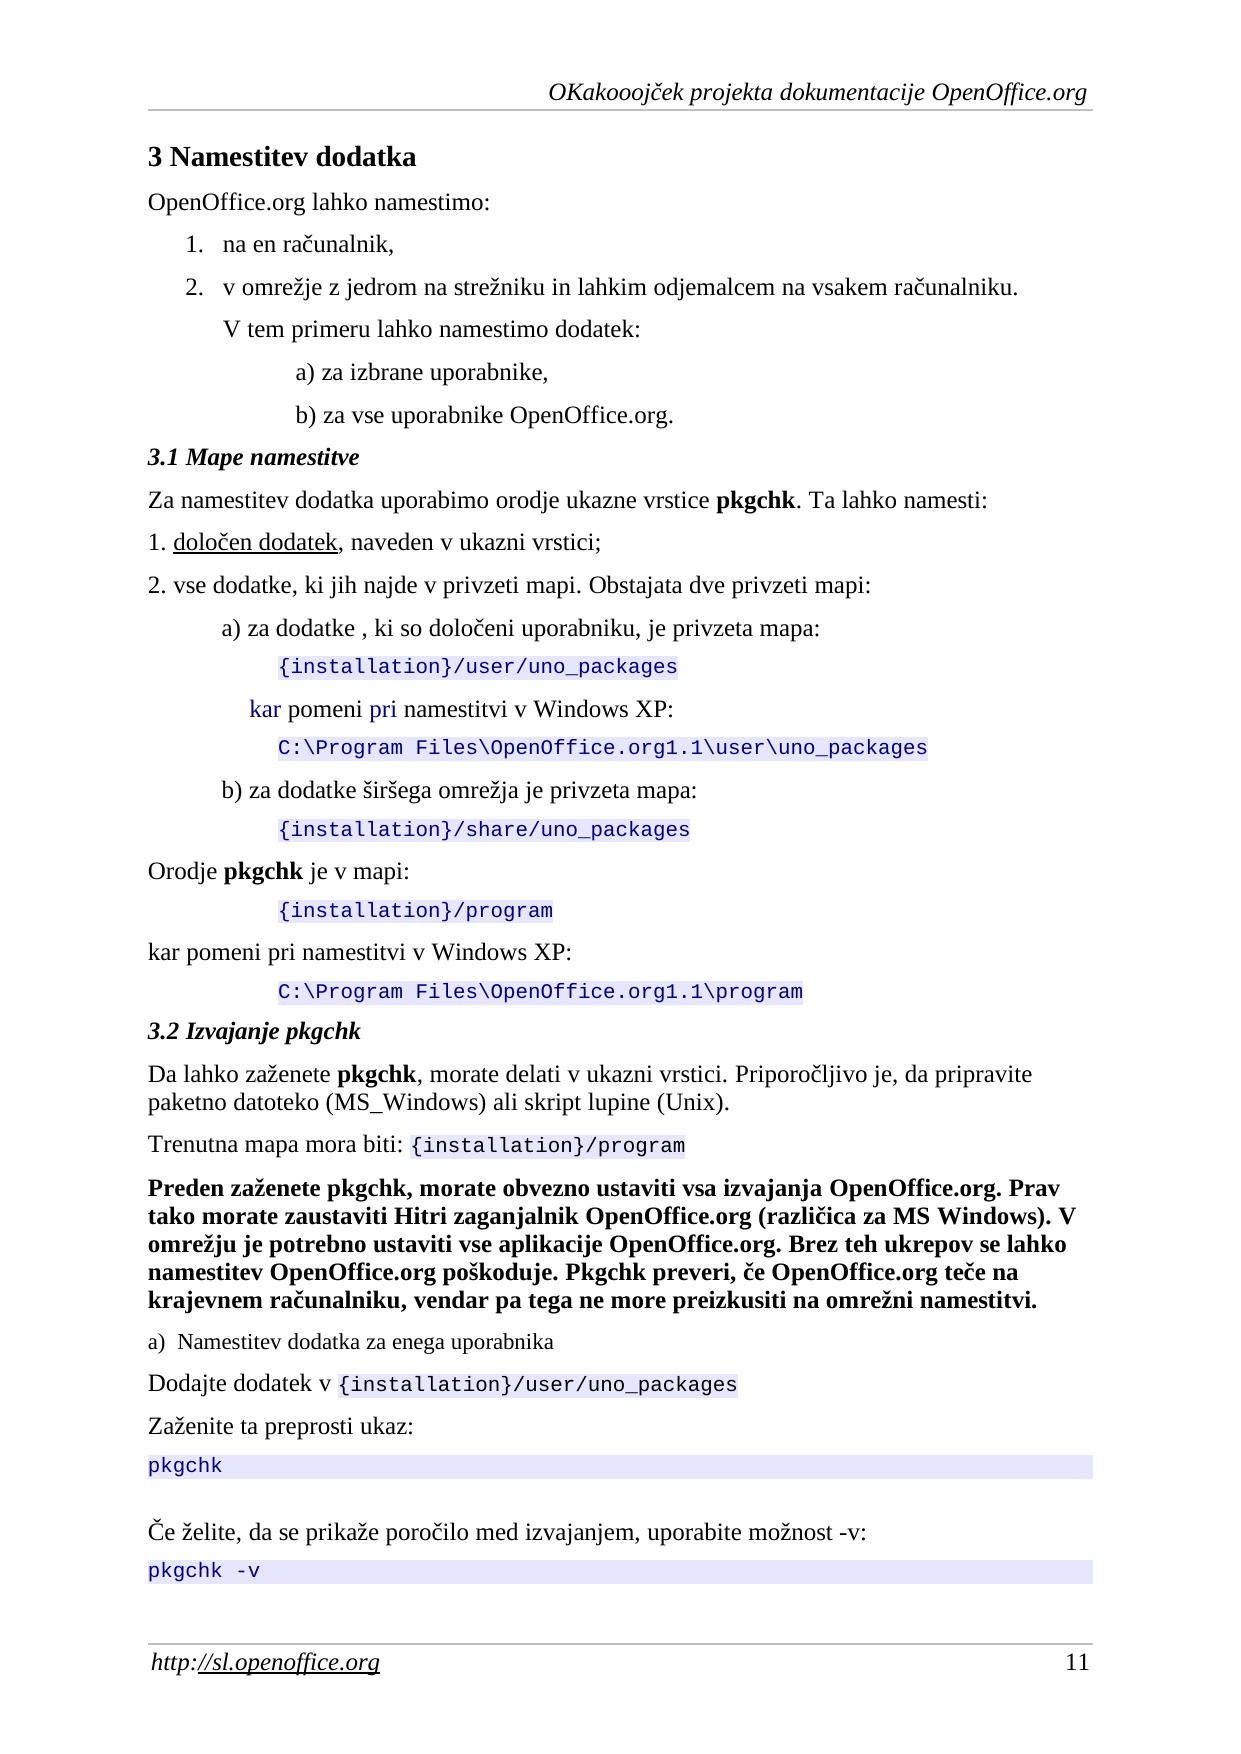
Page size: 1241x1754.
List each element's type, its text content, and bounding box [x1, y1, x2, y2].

text Zaženite ta preprosti ukaz: [148, 1412, 1093, 1440]
text Dodajte dodatek v {installation}/user/uno_packages [148, 1369, 1093, 1398]
text Če želite, da se prikaže poročilo med izvajanjem, uporabite možnost -v: [148, 1517, 1093, 1545]
list V tem primeru lahko namestimo dodatek: [185, 315, 1093, 343]
text b) za dodatke širšega omrežja je privzeta mapa: [148, 776, 1093, 804]
text pkgchk [223, 1455, 1093, 1479]
text C:\Program Files\OpenOffice.org1.1\program [803, 981, 1093, 1005]
list v omrežje z jedrom na strežniku in lahkim odjemalcem na vsakem računalniku. [185, 273, 1093, 301]
text OpenOffice.org lahko namestimo: [148, 187, 1093, 216]
text a) za dodatke , ki so določeni uporabniku, je privzeta mapa: [148, 613, 1093, 642]
text a) za izbrane uporabnike, [148, 358, 1093, 386]
text kar pomeni pri namestitvi v Windows XP: [148, 938, 1093, 966]
text kar pomeni pri namestitvi v Windows XP: [249, 695, 1093, 723]
text 1. določen dodatek, naveden v ukazni vrstici; [148, 528, 1093, 556]
subtitle Mape namestitve [148, 443, 1093, 471]
text Da lahko zaženete pkgchk, morate delati v ukazni vrstici. Priporočljivo je, da pripravite paketno datoteko (MS_Windows) ali skript lupine (Unix). [148, 1060, 1093, 1116]
subtitle Namestitev dodatka [148, 140, 1093, 173]
text 2. vse dodatke, ki jih najde v privzeti mapi. Obstajata dve privzeti mapi: [148, 571, 1093, 599]
text {installation}/share/uno_packages [278, 818, 1093, 842]
text {installation}/program [278, 899, 1093, 923]
text Orodje pkgchk je v mapi: [148, 857, 1093, 885]
text Preden zaženete pkgchk, morate obvezno ustaviti vsa izvajanja OpenOffice.org. Prav tako morate zaustaviti Hitri zaganjalnik OpenOffice.org (različica za MS Windows). V omrežju je potrebno ustaviti vse aplikacije OpenOffice.org. Brez teh ukrepov se lahko namestitev OpenOffice.org poškoduje. Pkgchk preveri, če OpenOffice.org teče na krajevnem računalniku, vendar pa tega ne more preizkusiti na omrežni namestitvi. [148, 1174, 1093, 1314]
list na en računalnik, [185, 230, 1093, 258]
subtitle Namestitev dodatka za enega uporabnika [148, 1329, 1093, 1354]
text Za namestitev dodatka uporabimo orodje ukazne vrstice pkgchk. Ta lahko namesti: [148, 486, 1093, 514]
text pkgchk -v [260, 1560, 1093, 1584]
subtitle Izvajanje pkgchk [148, 1017, 1093, 1045]
text {installation}/user/uno_packages [678, 656, 1093, 680]
text b) za vse uporabnike OpenOffice.org. [148, 401, 1093, 428]
text Trenutna mapa mora biti: {installation}/program [148, 1130, 1093, 1159]
text C:\Program Files\OpenOffice.org1.1\user\uno_packages [928, 737, 1093, 761]
